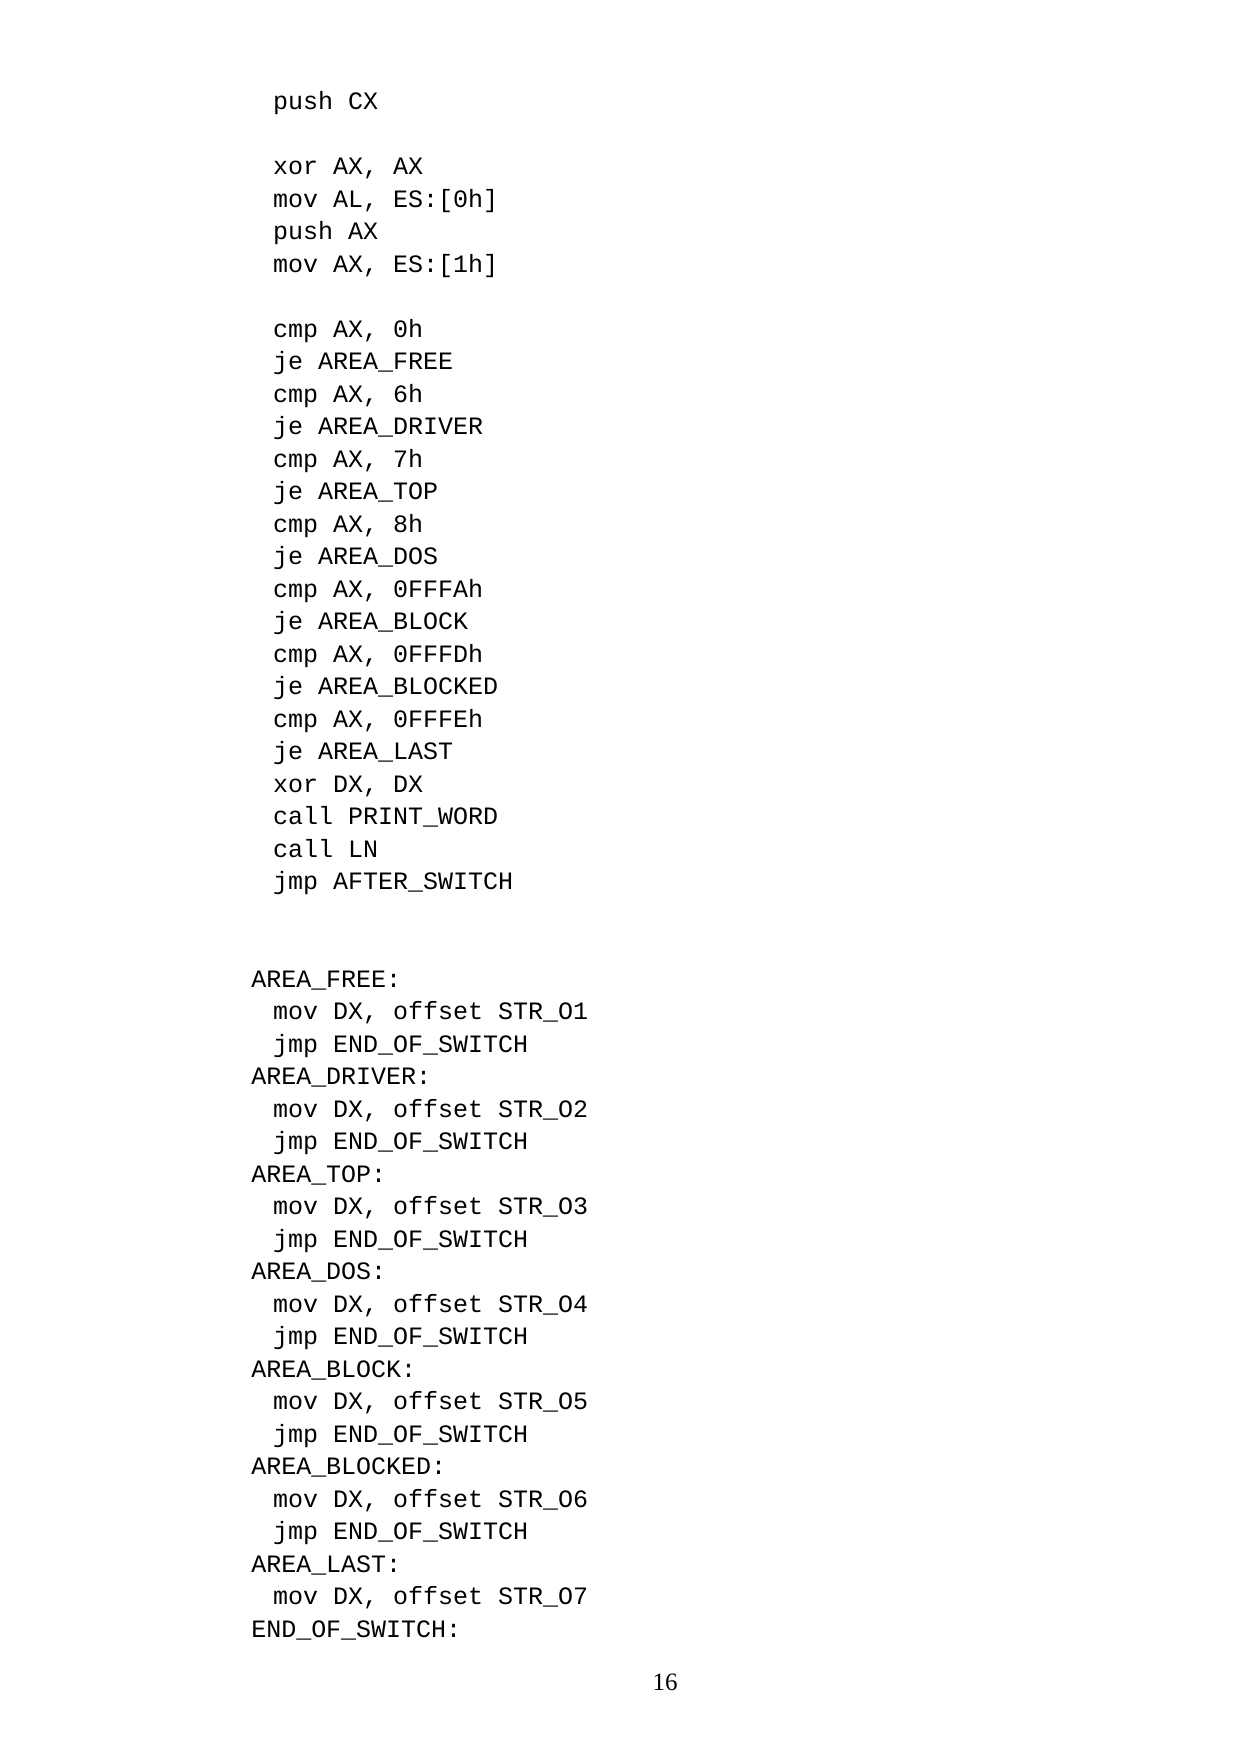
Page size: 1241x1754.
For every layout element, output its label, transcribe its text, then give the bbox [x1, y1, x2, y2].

text jmp END_OF_SWITCH [177, 1324, 1152, 1352]
text cmp AX, 0h [177, 316, 1152, 344]
text push AX [177, 219, 1152, 247]
text AREA_BLOCKED: [177, 1454, 1152, 1482]
text AREA_DRIVER: [177, 1064, 1152, 1092]
text AREA_LAST: [177, 1551, 1152, 1579]
text je AREA_DOS [177, 544, 1152, 572]
text mov AL, ES:[0h] [177, 186, 1152, 214]
text jmp END_OF_SWITCH [177, 1421, 1152, 1449]
text je AREA_TOP [177, 479, 1152, 507]
text je AREA_DRIVER [177, 414, 1152, 442]
text call PRINT_WORD [177, 804, 1152, 832]
text mov AX, ES:[1h] [177, 251, 1152, 279]
text mov DX, offset STR_O2 [177, 1096, 1152, 1124]
text mov DX, offset STR_O5 [177, 1389, 1152, 1417]
text cmp AX, 0FFFEh [177, 706, 1152, 734]
text AREA_FREE: [177, 966, 1152, 994]
text call LN [177, 836, 1152, 864]
text xor DX, DX [177, 771, 1152, 799]
text jmp END_OF_SWITCH [177, 1031, 1152, 1059]
text jmp END_OF_SWITCH [177, 1226, 1152, 1254]
text je AREA_LAST [177, 739, 1152, 767]
text cmp AX, 6h [177, 381, 1152, 409]
text je AREA_BLOCK [177, 609, 1152, 637]
text mov DX, offset STR_O7 [177, 1584, 1152, 1612]
text cmp AX, 0FFFDh [177, 641, 1152, 669]
text mov DX, offset STR_O1 [177, 999, 1152, 1027]
text AREA_TOP: [177, 1161, 1152, 1189]
text AREA_DOS: [177, 1259, 1152, 1287]
text jmp AFTER_SWITCH [177, 869, 1152, 897]
text push CX [177, 89, 1152, 117]
text cmp AX, 0FFFAh [177, 576, 1152, 604]
text mov DX, offset STR_O4 [177, 1291, 1152, 1319]
text cmp AX, 7h [177, 446, 1152, 474]
text jmp END_OF_SWITCH [177, 1519, 1152, 1547]
text je AREA_FREE [177, 349, 1152, 377]
text jmp END_OF_SWITCH [177, 1129, 1152, 1157]
text AREA_BLOCK: [177, 1356, 1152, 1384]
text mov DX, offset STR_O6 [177, 1486, 1152, 1514]
text END_OF_SWITCH: [177, 1616, 1152, 1644]
text mov DX, offset STR_O3 [177, 1194, 1152, 1222]
text cmp AX, 8h [177, 511, 1152, 539]
text xor AX, AX [177, 154, 1152, 182]
text je AREA_BLOCKED [177, 674, 1152, 702]
